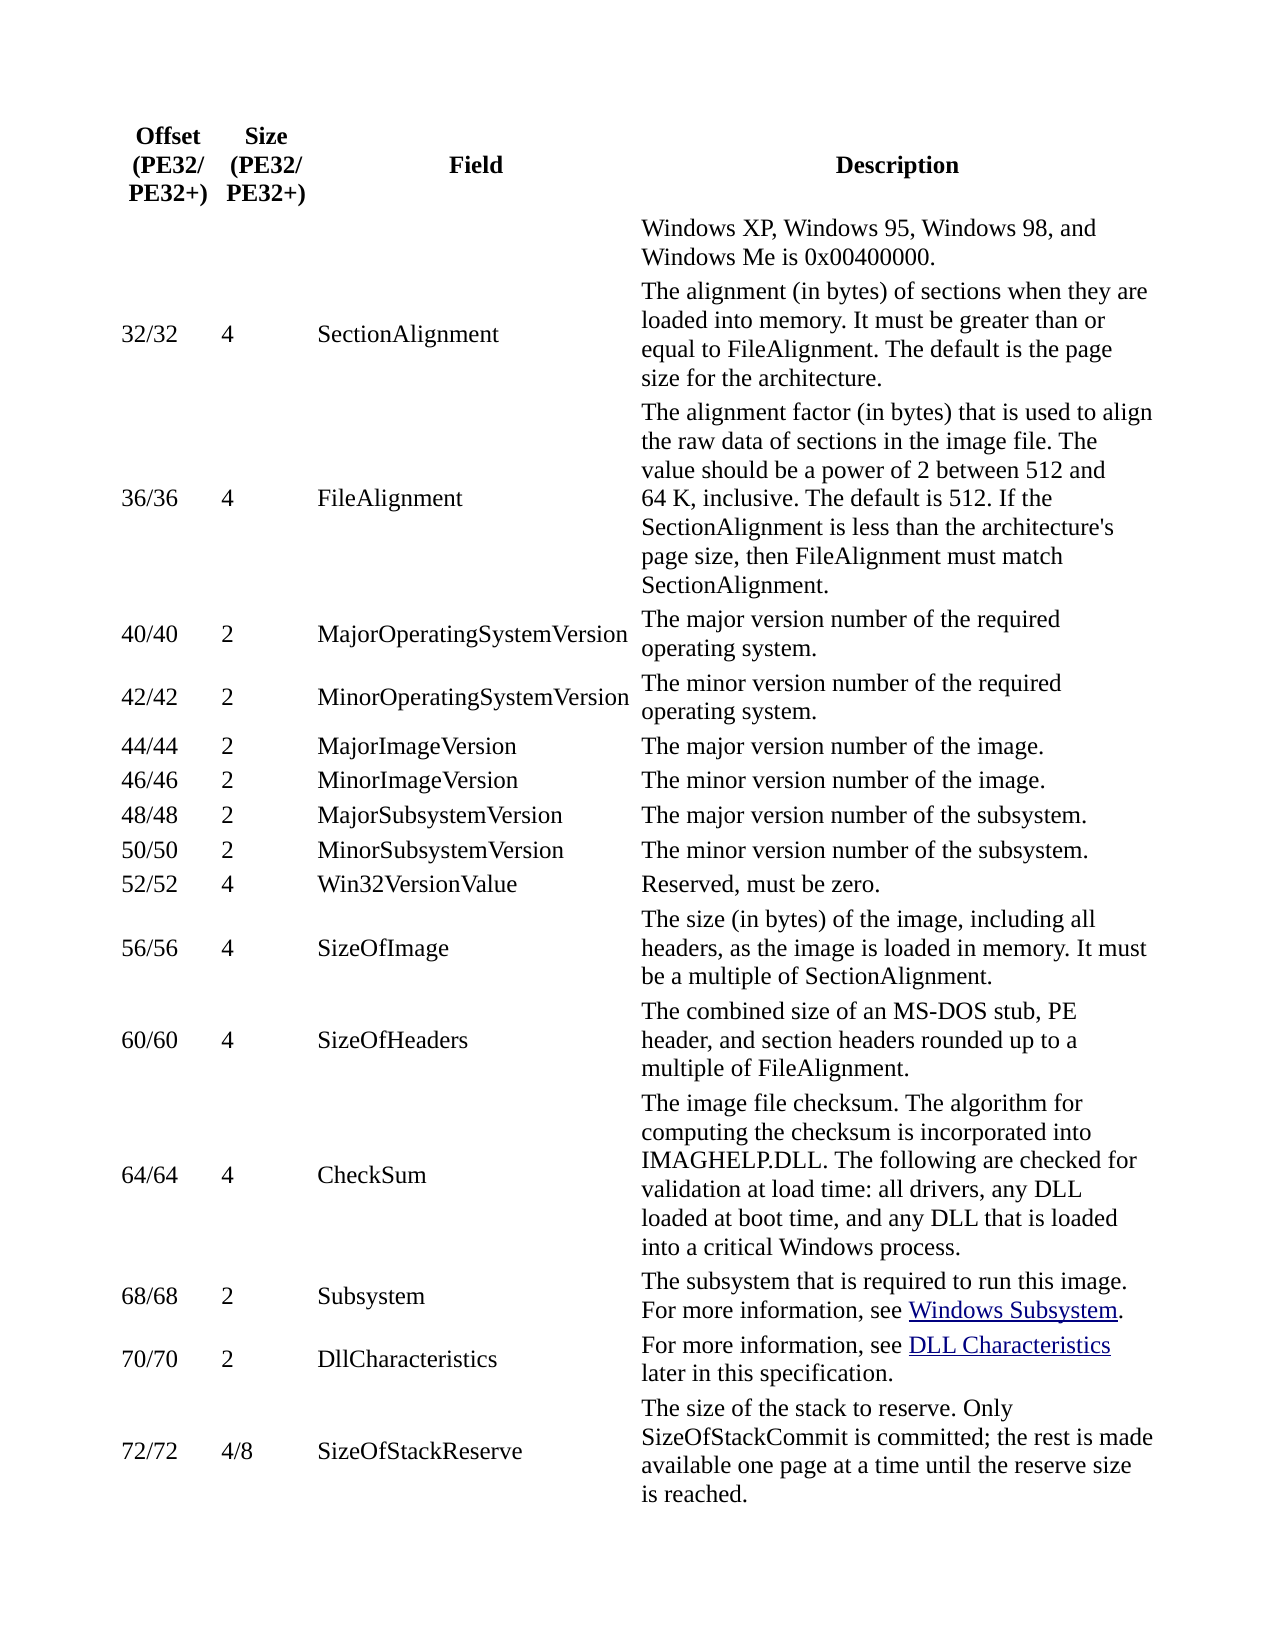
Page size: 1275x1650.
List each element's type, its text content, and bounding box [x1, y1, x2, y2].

table_cell CheckSum [314, 1085, 638, 1263]
table_cell The size (in bytes) of the image, including all headers, as the image is loaded in memory. It must be a multiple of SectionAlignment. [638, 901, 1157, 993]
table_cell The major version number of the required operating system. [638, 601, 1157, 665]
table_cell MajorSubsystemVersion [314, 797, 638, 832]
table_cell 2 [218, 1327, 314, 1390]
table_cell [218, 210, 314, 273]
table_cell 32/32 [118, 274, 218, 394]
table_cell 36/36 [118, 394, 218, 601]
table_cell For more information, see DLL Characteristics later in this specification. [638, 1327, 1157, 1390]
table_header Field [314, 118, 638, 210]
table_cell [118, 210, 218, 273]
table_cell The subsystem that is required to run this image. For more information, see Windows Subsystem. [638, 1264, 1157, 1327]
table_cell 4 [218, 274, 314, 394]
table_cell SectionAlignment [314, 274, 638, 394]
table_cell 72/72 [118, 1390, 218, 1511]
table_header Size (PE32/ PE32+) [218, 118, 314, 210]
table_cell Windows XP, Windows 95, Windows 98, and Windows Me is 0x00400000. [638, 210, 1157, 273]
table_cell SizeOfHeaders [314, 993, 638, 1085]
table_cell 2 [218, 601, 314, 665]
table_cell 48/48 [118, 797, 218, 832]
table_cell 2 [218, 665, 314, 728]
table_cell MinorOperatingSystemVersion [314, 665, 638, 728]
table_cell The size of the stack to reserve. Only SizeOfStackCommit is committed; the rest is made available one page at a time until the reserve size is reached. [638, 1390, 1157, 1511]
table_cell The minor version number of the image. [638, 763, 1157, 797]
table_cell The minor version number of the required operating system. [638, 665, 1157, 728]
table_cell 42/42 [118, 665, 218, 728]
table_cell FileAlignment [314, 394, 638, 601]
table_cell 52/52 [118, 866, 218, 901]
table_cell Win32VersionValue [314, 866, 638, 901]
table_header Description [638, 118, 1157, 210]
table_cell The major version number of the subsystem. [638, 797, 1157, 832]
table_cell 4 [218, 866, 314, 901]
table_header Offset (PE32/ PE32+) [118, 118, 218, 210]
table_cell 4 [218, 993, 314, 1085]
table_cell DllCharacteristics [314, 1327, 638, 1390]
table_cell 2 [218, 832, 314, 866]
table_cell 60/60 [118, 993, 218, 1085]
table_cell The combined size of an MS-DOS stub, PE header, and section headers rounded up to a multiple of FileAlignment. [638, 993, 1157, 1085]
table_cell The alignment (in bytes) of sections when they are loaded into memory. It must be greater than or equal to FileAlignment. The default is the page size for the architecture. [638, 274, 1157, 394]
table_cell 4/8 [218, 1390, 314, 1511]
table_cell Reserved, must be zero. [638, 866, 1157, 901]
table_cell 46/46 [118, 763, 218, 797]
table_cell The minor version number of the subsystem. [638, 832, 1157, 866]
table_cell SizeOfImage [314, 901, 638, 993]
table_cell 68/68 [118, 1264, 218, 1327]
table_cell 2 [218, 1264, 314, 1327]
table_cell 2 [218, 728, 314, 763]
table_cell [314, 210, 638, 273]
table_cell 64/64 [118, 1085, 218, 1263]
table_cell 40/40 [118, 601, 218, 665]
table_cell SizeOfStackReserve [314, 1390, 638, 1511]
table_cell MinorSubsystemVersion [314, 832, 638, 866]
table_cell The image file checksum. The algorithm for computing the checksum is incorporated into IMAGHELP.DLL. The following are checked for validation at load time: all drivers, any DLL loaded at boot time, and any DLL that is loaded into a critical Windows process. [638, 1085, 1157, 1263]
table_cell The major version number of the image. [638, 728, 1157, 763]
table_cell 2 [218, 763, 314, 797]
table_cell 44/44 [118, 728, 218, 763]
table_cell 4 [218, 901, 314, 993]
table_cell 2 [218, 797, 314, 832]
table_cell MajorOperatingSystemVersion [314, 601, 638, 665]
table_cell 4 [218, 1085, 314, 1263]
table_cell Subsystem [314, 1264, 638, 1327]
table_cell 56/56 [118, 901, 218, 993]
table_cell 70/70 [118, 1327, 218, 1390]
table_cell 50/50 [118, 832, 218, 866]
table_cell MinorImageVersion [314, 763, 638, 797]
table_cell 4 [218, 394, 314, 601]
table_cell MajorImageVersion [314, 728, 638, 763]
table_cell The alignment factor (in bytes) that is used to align the raw data of sections in the image file. The value should be a power of 2 between 512 and 64 K, inclusive. The default is 512. If the SectionAlignment is less than the architecture's page size, then FileAlignment must match SectionAlignment. [638, 394, 1157, 601]
